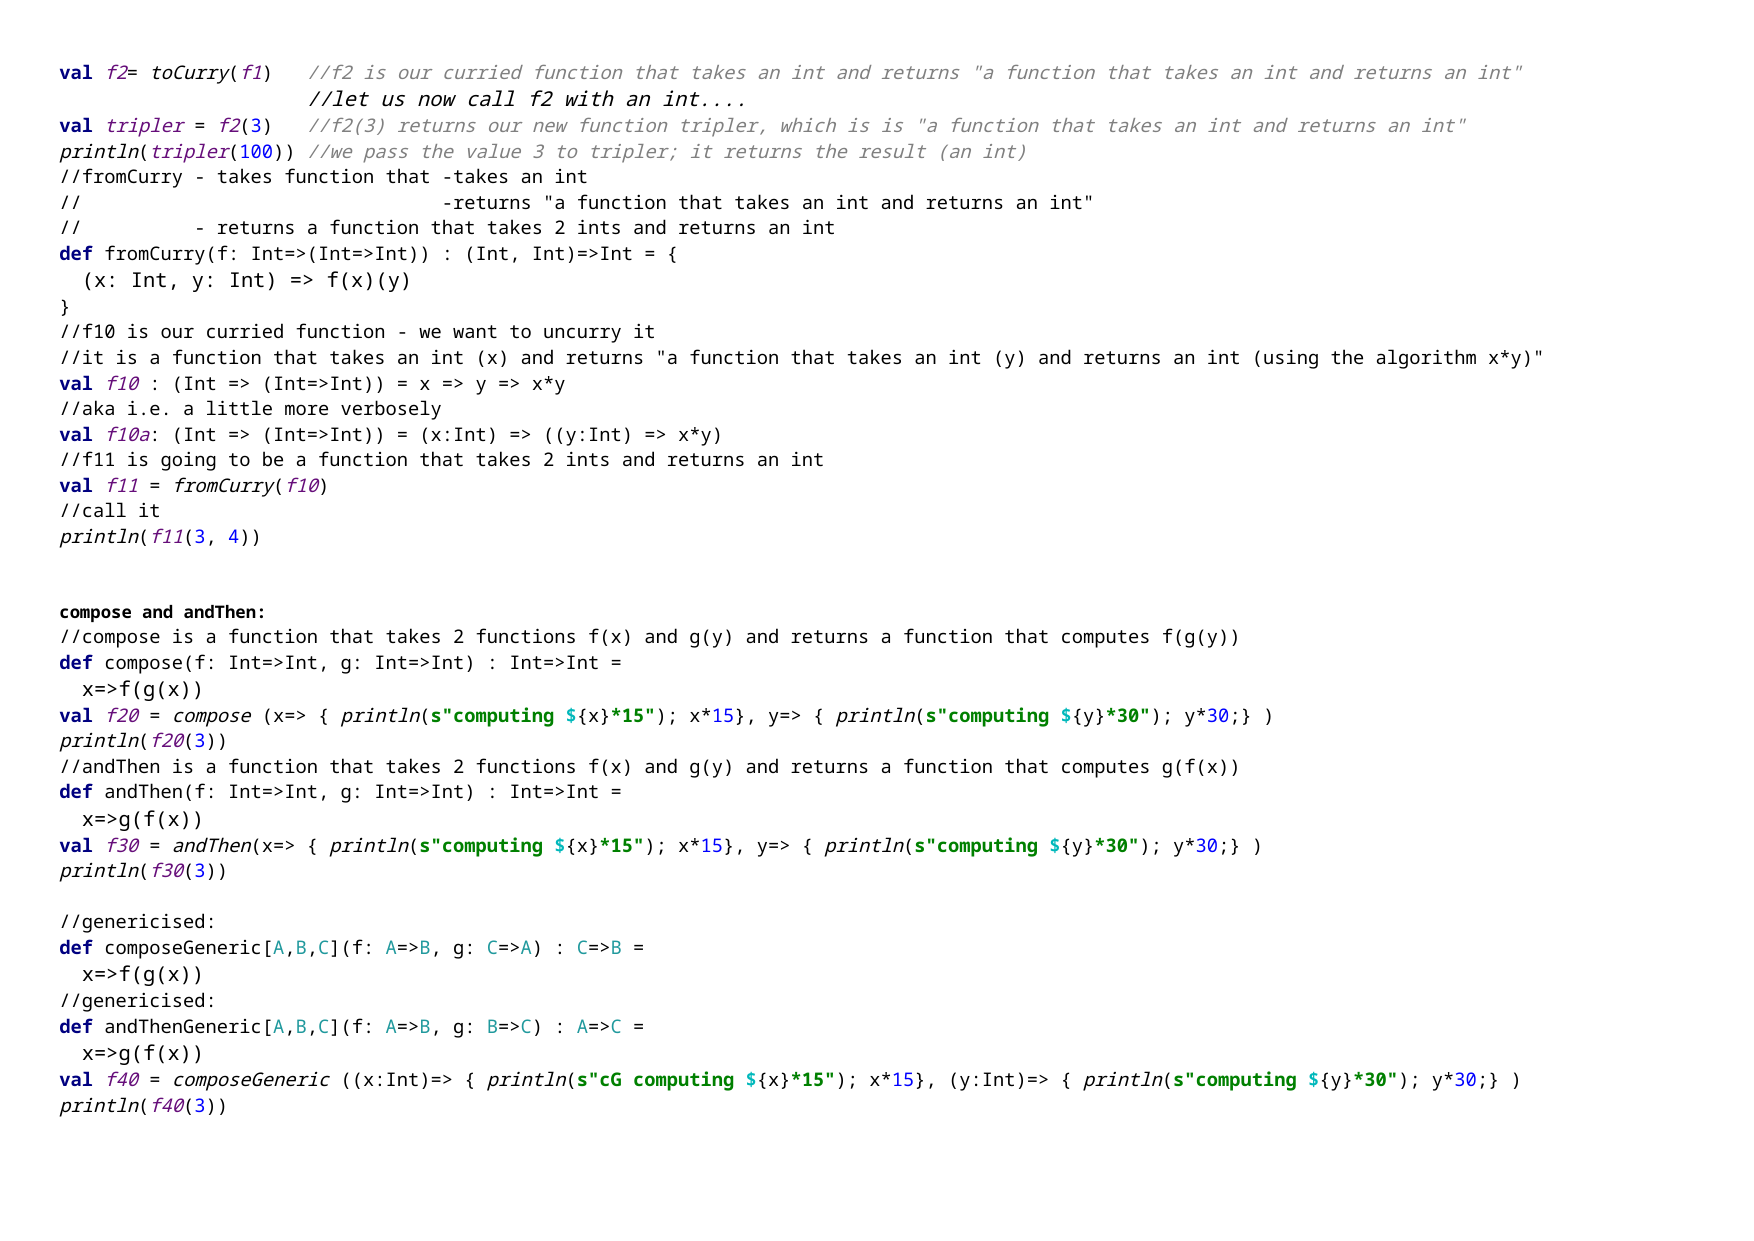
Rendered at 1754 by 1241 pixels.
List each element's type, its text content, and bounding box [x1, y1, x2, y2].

text //f10 is our curried function - we want to uncurry it [59, 319, 1695, 344]
text //genericised: [59, 988, 1695, 1013]
text println(f30(3)) [59, 858, 1695, 883]
text // -returns "a function that takes an int and returns an int" [59, 189, 1695, 214]
text //aka i.e. a little more verbosely [59, 395, 1695, 421]
text def compose(f: Int=>Int, g: Int=>Int) : Int=>Int = [59, 649, 1695, 674]
text x=>f(g(x)) [59, 674, 1695, 702]
text //f11 is going to be a function that takes 2 ints and returns an int [59, 446, 1695, 472]
text val f10 : (Int => (Int=>Int)) = x => y => x*y [59, 370, 1695, 395]
text val tripler = f2(3) //f2(3) returns our new function tripler, which is is "a function that takes an int and returns an int" [59, 112, 1695, 138]
text val f40 = composeGeneric ((x:Int)=> { println(s"cG computing ${x}*15"); x*15}, (y:Int)=> { println(s"computing ${y}*30"); y*30;} ) [59, 1066, 1695, 1092]
text x=>f(g(x)) [59, 960, 1695, 988]
text // - returns a function that takes 2 ints and returns an int [59, 214, 1695, 240]
text def composeGeneric[A,B,C](f: A=>B, g: C=>A) : C=>B = [59, 934, 1695, 960]
text println(f20(3)) [59, 728, 1695, 753]
text //genericised: [59, 909, 1695, 934]
text //compose is a function that takes 2 functions f(x) and g(y) and returns a function that computes f(g(y)) [59, 623, 1695, 649]
text val f10a: (Int => (Int=>Int)) = (x:Int) => ((y:Int) => x*y) [59, 421, 1695, 446]
text x=>g(f(x)) [59, 804, 1695, 832]
text def fromCurry(f: Int=>(Int=>Int)) : (Int, Int)=>Int = { [59, 240, 1695, 266]
text println(f40(3)) [59, 1092, 1695, 1117]
text //it is a function that takes an int (x) and returns "a function that takes an int (y) and returns an int (using the algorithm x*y)" [59, 344, 1695, 370]
text x=>g(f(x)) [59, 1039, 1695, 1066]
text def andThenGeneric[A,B,C](f: A=>B, g: B=>C) : A=>C = [59, 1013, 1695, 1039]
text val f20 = compose (x=> { println(s"computing ${x}*15"); x*15}, y=> { println(s"computing ${y}*30"); y*30;} ) [59, 702, 1695, 728]
text println(f11(3, 4)) [59, 523, 1695, 548]
text compose and andThen: [59, 600, 1695, 623]
text def andThen(f: Int=>Int, g: Int=>Int) : Int=>Int = [59, 779, 1695, 804]
text //fromCurry - takes function that -takes an int [59, 163, 1695, 189]
text //call it [59, 497, 1695, 523]
text (x: Int, y: Int) => f(x)(y) [59, 266, 1695, 293]
text val f30 = andThen(x=> { println(s"computing ${x}*15"); x*15}, y=> { println(s"computing ${y}*30"); y*30;} ) [59, 832, 1695, 858]
text } [59, 293, 1695, 319]
text val f11 = fromCurry(f10) [59, 472, 1695, 497]
text println(tripler(100)) //we pass the value 3 to tripler; it returns the result (an int) [59, 138, 1695, 163]
text //let us now call f2 with an int.... [59, 84, 1695, 112]
text val f2= toCurry(f1) //f2 is our curried function that takes an int and returns "a function that takes an int and returns an int" [59, 59, 1695, 84]
text //andThen is a function that takes 2 functions f(x) and g(y) and returns a function that computes g(f(x)) [59, 753, 1695, 779]
